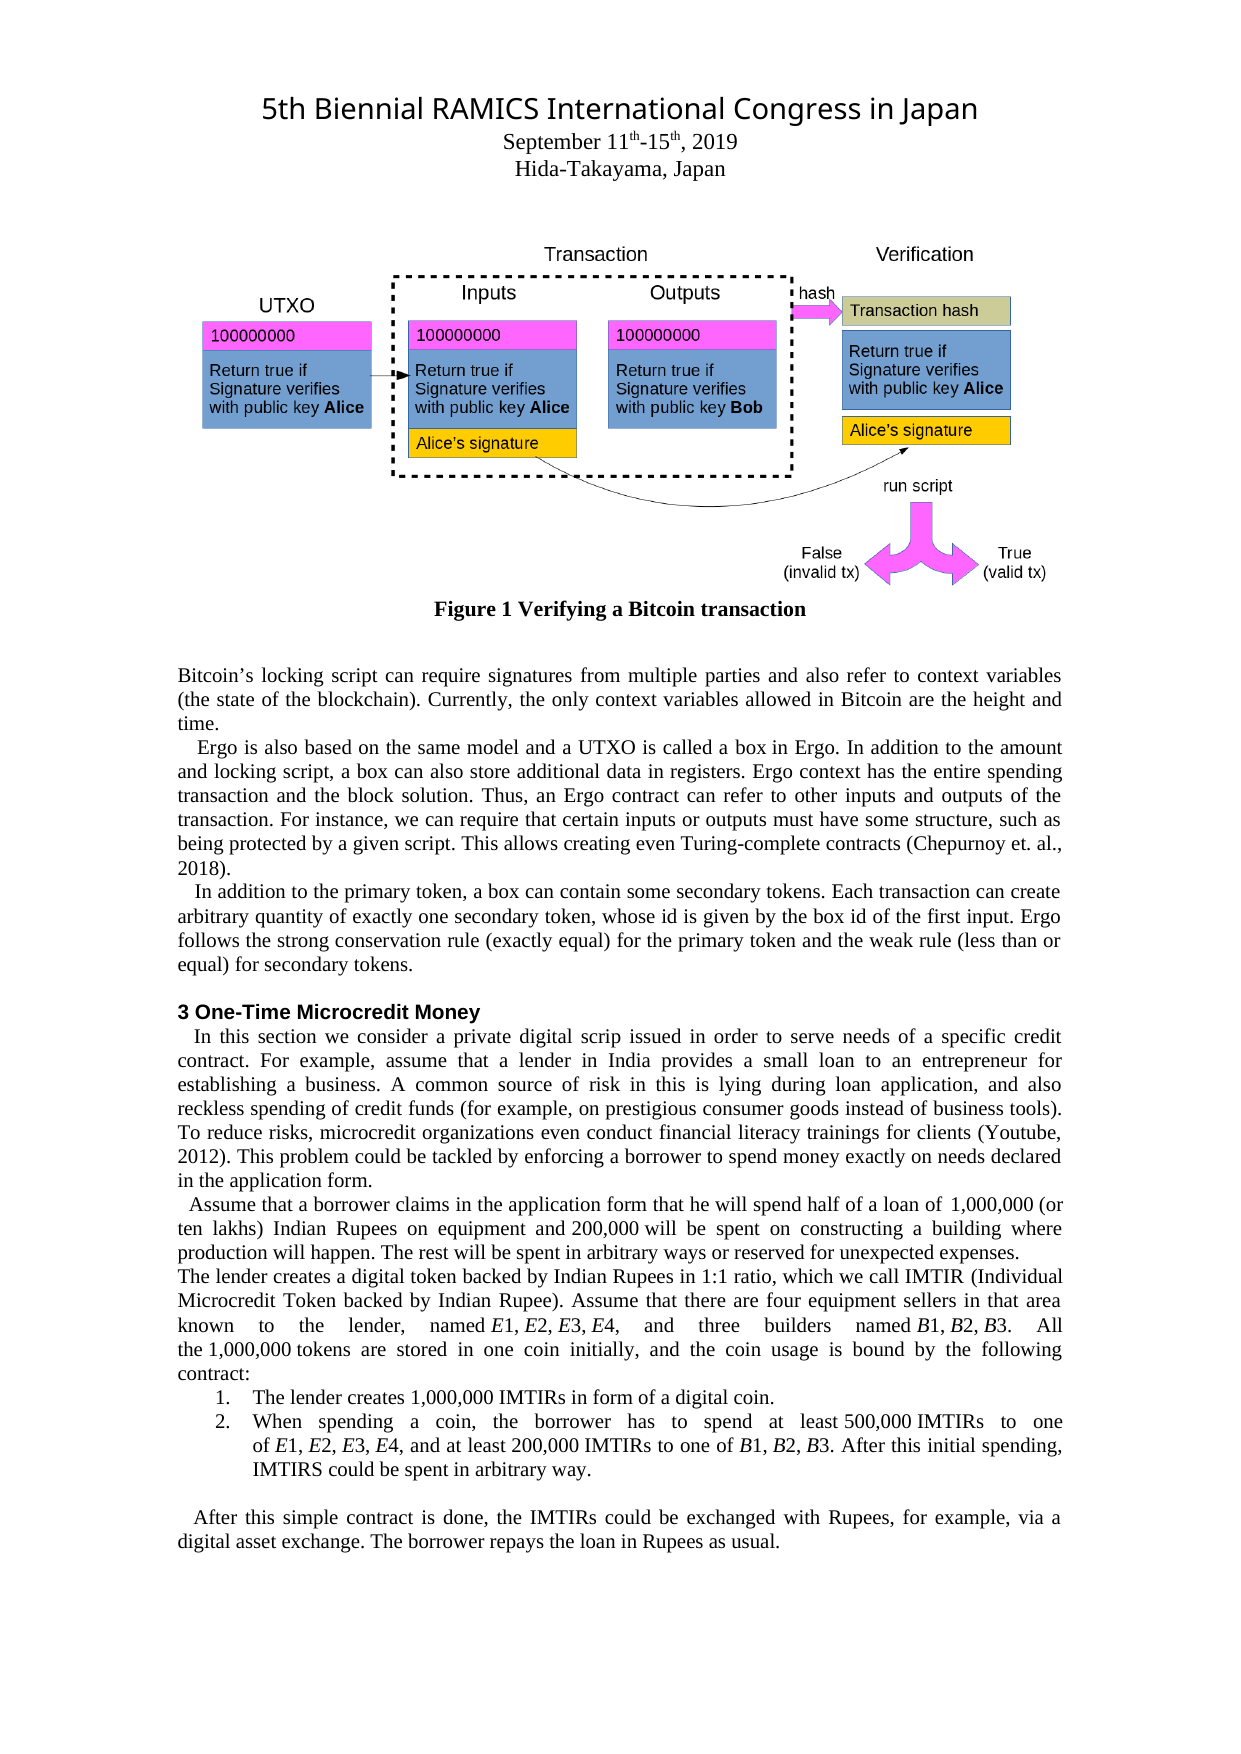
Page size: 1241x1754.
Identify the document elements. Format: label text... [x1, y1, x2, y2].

text Ergo is also based on the same model and a UTXO is called a box in Ergo. In addition to the amount and locking script, a box can also store additional data in registers. Ergo context has the entire spending transaction and the block solution. Thus, an Ergo contract can refer to other inputs and outputs of the transaction. For instance, we can require that certain inputs or outputs must have some structure, such as being protected by a given script. This allows creating even Turing-complete contracts (Chepurnoy et. al., 2018). [177, 735, 1063, 879]
picture [177, 230, 1063, 596]
text After this simple contract is done, the IMTIRs could be exchanged with Rupees, for example, via a digital asset exchange. The borrower repays the loan in Rupees as usual. [177, 1505, 1063, 1553]
text Assume that a borrower claims in the application form that he will spend half of a loan of 1,000,000 (or ten lakhs) Indian Rupees on equipment and 200,000 will be spent on constructing a building where production will happen. The rest will be spent in arbitrary ways or reserved for unexpected expenses. [177, 1192, 1063, 1264]
text In this section we consider a private digital scrip issued in order to serve needs of a specific credit contract. For example, assume that a lender in India provides a small loan to an entrepreneur for establishing a business. A common source of risk in this is lying during loan application, and also reckless spending of credit funds (for example, on prestigious consumer goods instead of business tools). To reduce risks, microcredit organizations even conduct financial literacy trainings for clients (Youtube, 2012). This problem could be tackled by enforcing a borrower to spend money exactly on needs declared in the application form. [177, 1024, 1063, 1192]
text Figure 1 Verifying a Bitcoin transaction [177, 596, 1063, 621]
list The lender creates 1,000,000 IMTIRs in form of a digital coin. [215, 1385, 1063, 1409]
text The lender creates a digital token backed by Indian Rupees in 1:1 ratio, which we call IMTIR (Individual Microcredit Token backed by Indian Rupee). Assume that there are four equipment sellers in that area known to the lender, named E1, E2, E3, E4, and three builders named B1, B2, B3. All the 1,000,000 tokens are stored in one coin initially, and the coin usage is bound by the following contract: [177, 1264, 1063, 1385]
text Bitcoin’s locking script can require signatures from multiple parties and also refer to context variables (the state of the blockchain). Currently, the only context variables allowed in Bitcoin are the height and time. [177, 663, 1063, 735]
text In addition to the primary token, a box can contain some secondary tokens. Each transaction can create arbitrary quantity of exactly one secondary token, whose id is given by the box id of the first input. Ergo follows the strong conservation rule (exactly equal) for the primary token and the weak rule (less than or equal) for secondary tokens. [177, 879, 1063, 976]
list When spending a coin, the borrower has to spend at least 500,000 IMTIRs to one of E1, E2, E3, E4, and at least 200,000 IMTIRs to one of B1, B2, B3. After this initial spending, IMTIRS could be spent in arbitrary way. [215, 1409, 1063, 1481]
text 3 One-Time Microcredit Money [177, 1000, 1063, 1024]
